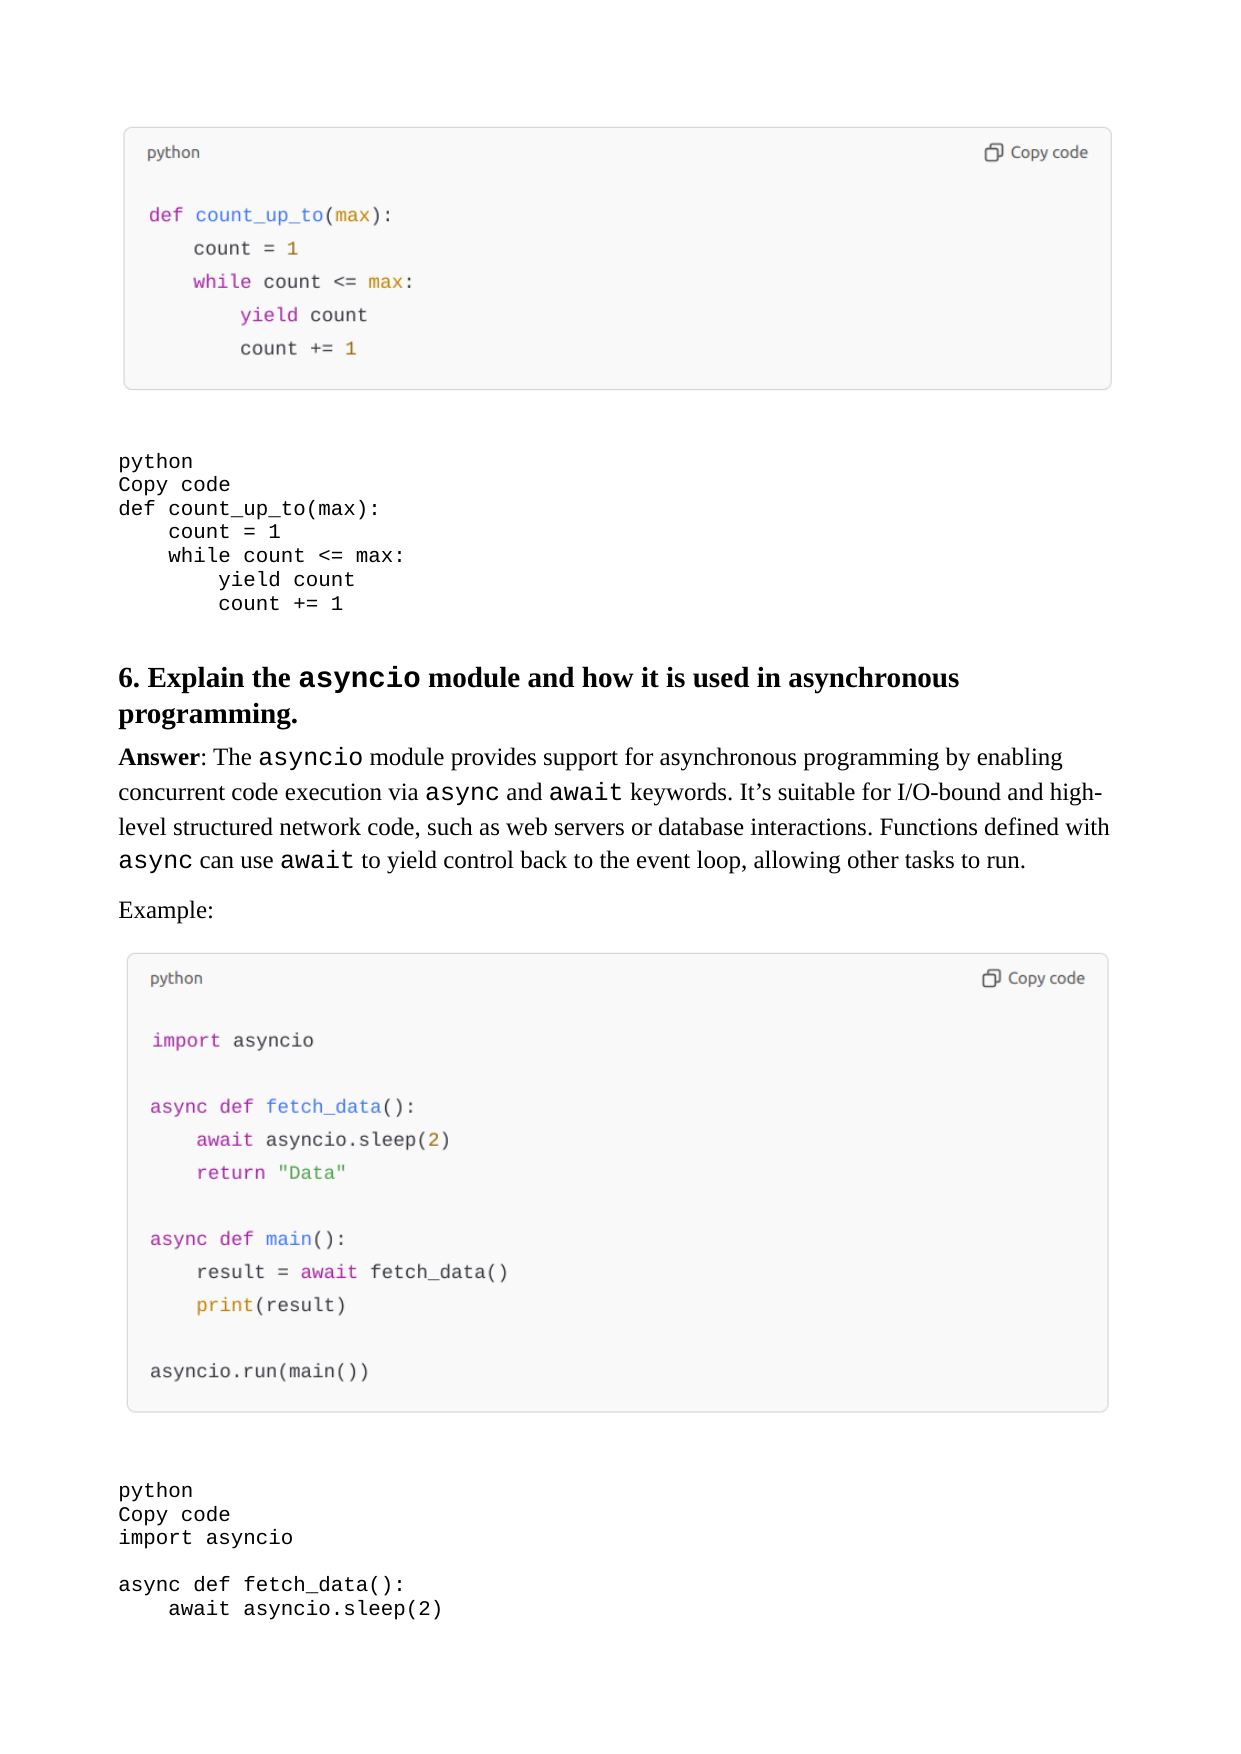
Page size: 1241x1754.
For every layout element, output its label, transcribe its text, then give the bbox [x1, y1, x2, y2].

text def count_up_to(max): [118, 498, 1122, 522]
text python [118, 451, 1122, 474]
text python [118, 1480, 1122, 1503]
text async def fetch_data(): [118, 1574, 1122, 1598]
text count = 1 [118, 522, 1122, 545]
text Answer: The asyncio module provides support for asynchronous programming by enabling concurrent code execution via async and await keywords. It’s suitable for I/O-bound and high-level structured network code, such as web servers or database interactions. Functions defined with async can use await to yield control back to the event loop, allowing other tasks to run. [118, 742, 1122, 876]
text Example: [118, 896, 1122, 924]
text await asyncio.sleep(2) [118, 1598, 1122, 1622]
picture [118, 118, 1123, 399]
subtitle 6. Explain the asyncio module and how it is used in asynchronous programming. [118, 660, 1122, 730]
text Copy code [118, 474, 1122, 498]
text import asyncio [118, 1527, 1122, 1551]
picture [118, 943, 1123, 1428]
text Copy code [118, 1503, 1122, 1527]
text while count <= max: [118, 545, 1122, 569]
text yield count [118, 569, 1122, 592]
text count += 1 [118, 592, 1122, 616]
